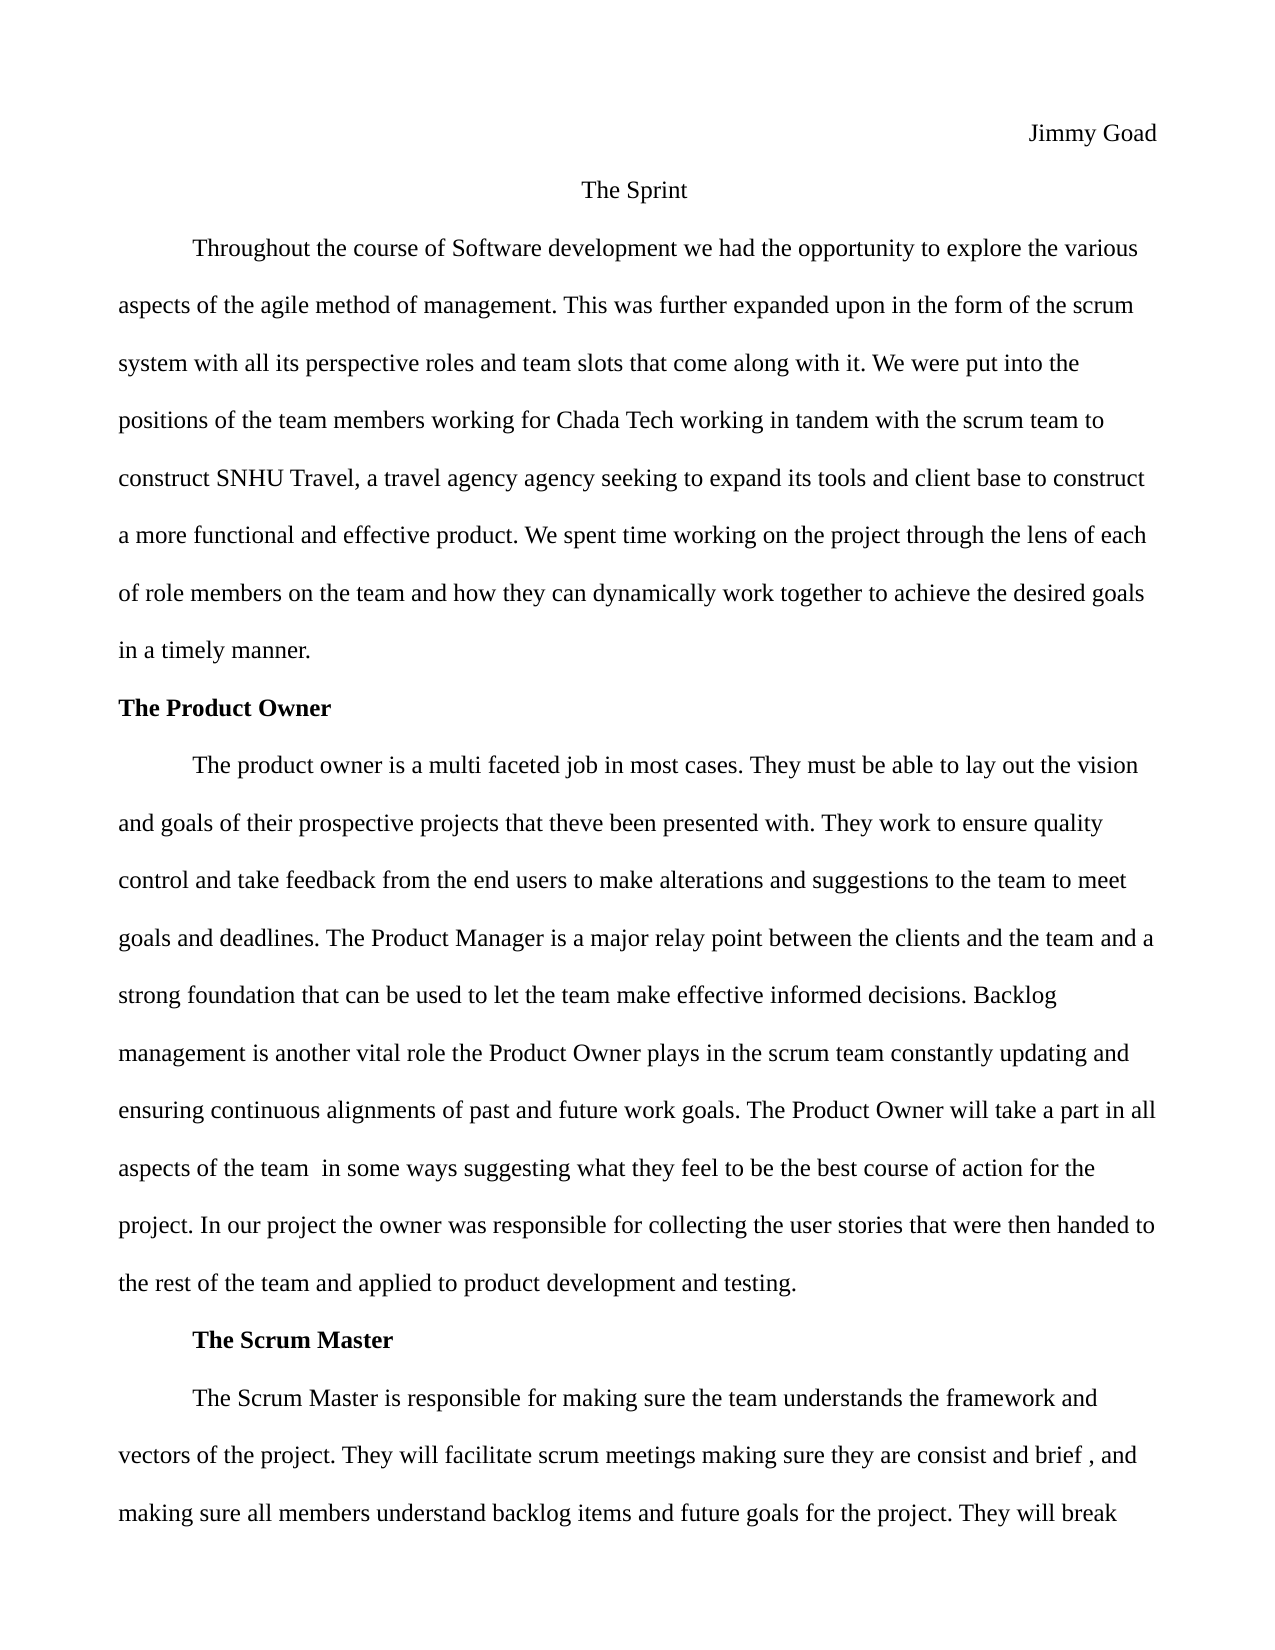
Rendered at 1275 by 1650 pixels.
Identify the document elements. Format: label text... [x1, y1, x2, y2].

text The Scrum Master is responsible for making sure the team understands the framework and vectors of the project. They will facilitate scrum meetings making sure they are consist and brief , and making sure all members understand backlog items and future goals for the project. They will break [118, 1383, 1157, 1527]
text The product owner is a multi faceted job in most cases. They must be able to lay out the vision and goals of their prospective projects that theve been presented with. They work to ensure quality control and take feedback from the end users to make alterations and suggestions to the team to meet goals and deadlines. The Product Manager is a major relay point between the clients and the team and a strong foundation that can be used to let the team make effective informed decisions. Backlog [118, 751, 1157, 1009]
text management is another vital role the Product Owner plays in the scrum team constantly updating and ensuring continuous alignments of past and future work goals. The Product Owner will take a part in all aspects of the team in some ways suggesting what they feel to be the best course of action for the project. In our project the owner was responsible for collecting the user stories that were then handed to the rest of the team and applied to product development and testing. [118, 1038, 1157, 1297]
text Throughout the course of Software development we had the opportunity to explore the various aspects of the agile method of management. This was further expanded upon in the form of the scrum system with all its perspective roles and team slots that come along with it. We were put into the positions of the team members working for Chada Tech working in tandem with the scrum team to construct SNHU Travel, a travel agency agency seeking to expand its tools and client base to construct a more functional and effective product. We spent time working on the project through the lens of each of role members on the team and how they can dynamically work together to achieve the desired goals in a timely manner. [118, 233, 1157, 664]
text The Sprint [118, 176, 1157, 204]
text Jimmy Goad [118, 118, 1157, 147]
text The Product Owner [118, 693, 1157, 722]
text The Scrum Master [118, 1326, 1157, 1354]
